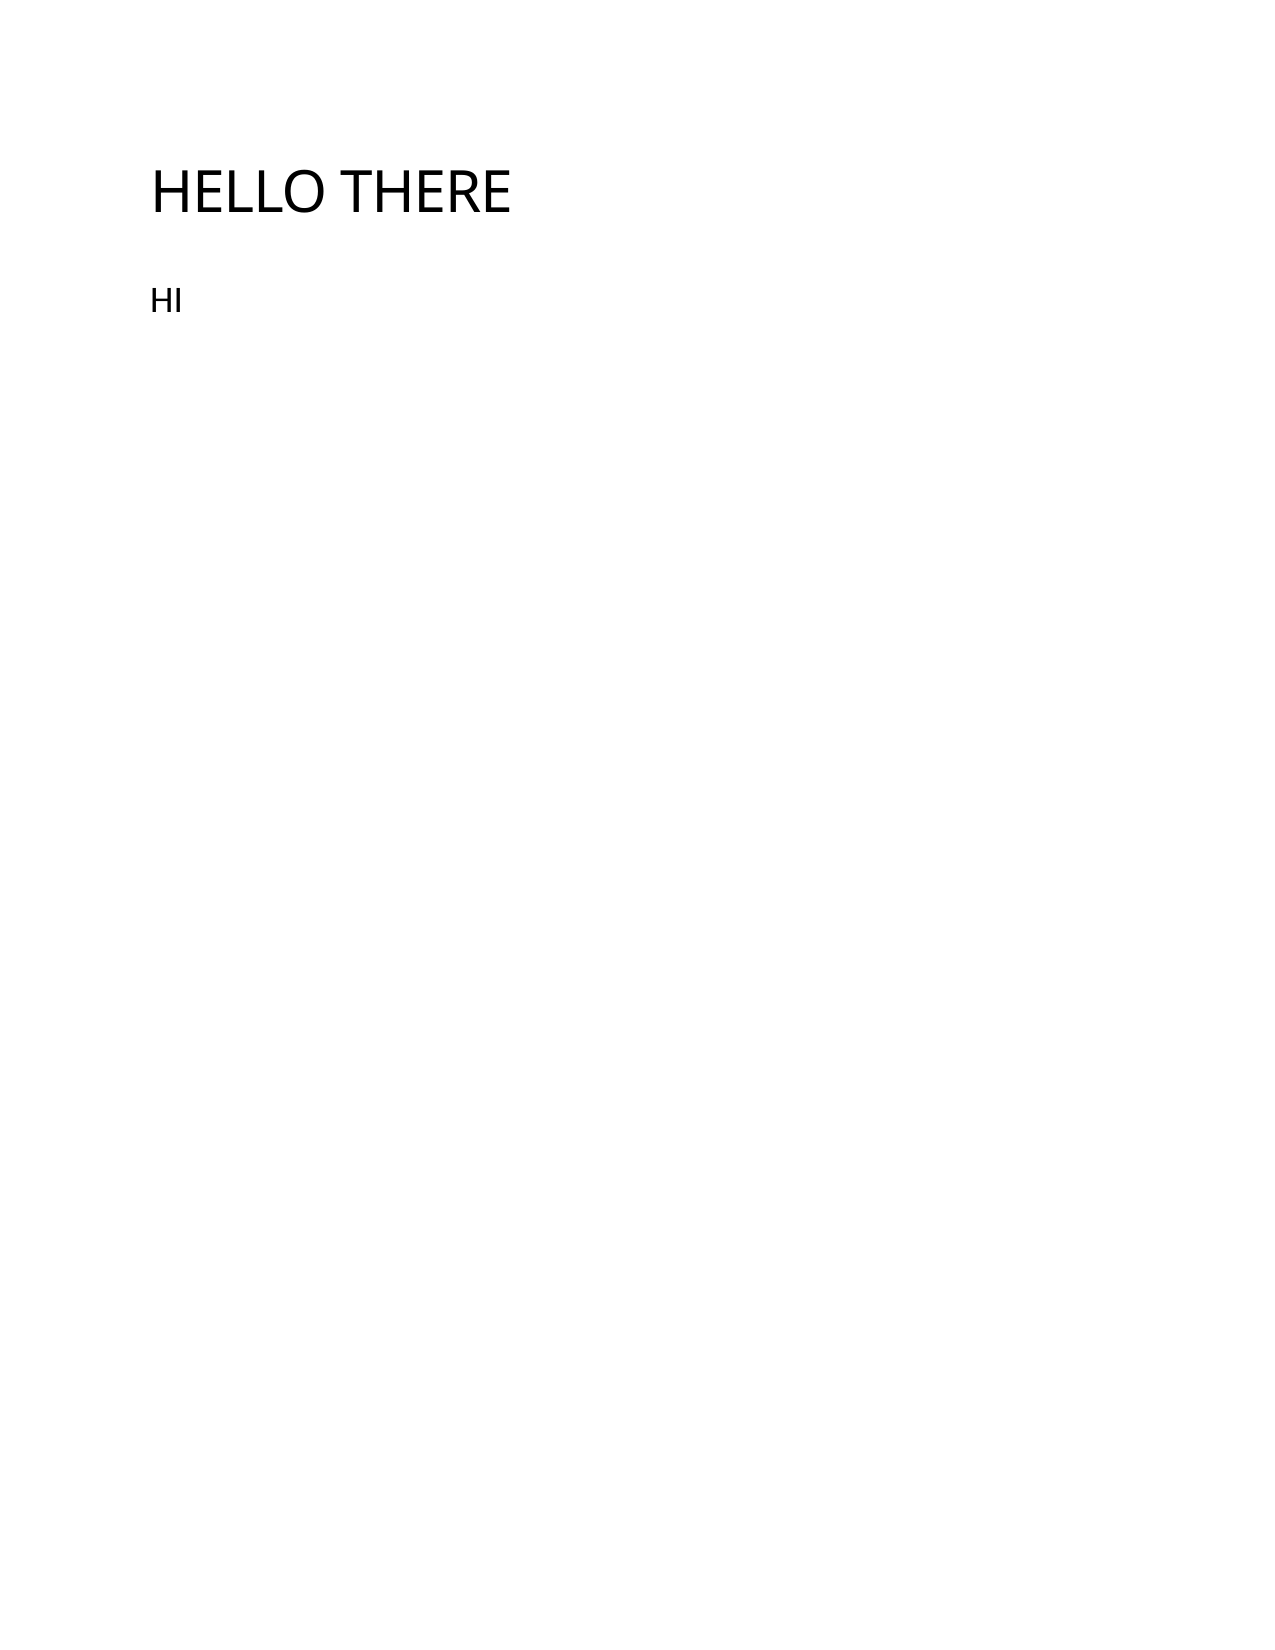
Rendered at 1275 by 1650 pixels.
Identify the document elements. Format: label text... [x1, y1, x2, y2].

text HI [150, 276, 1125, 322]
text HELLO THERE [150, 150, 1125, 229]
